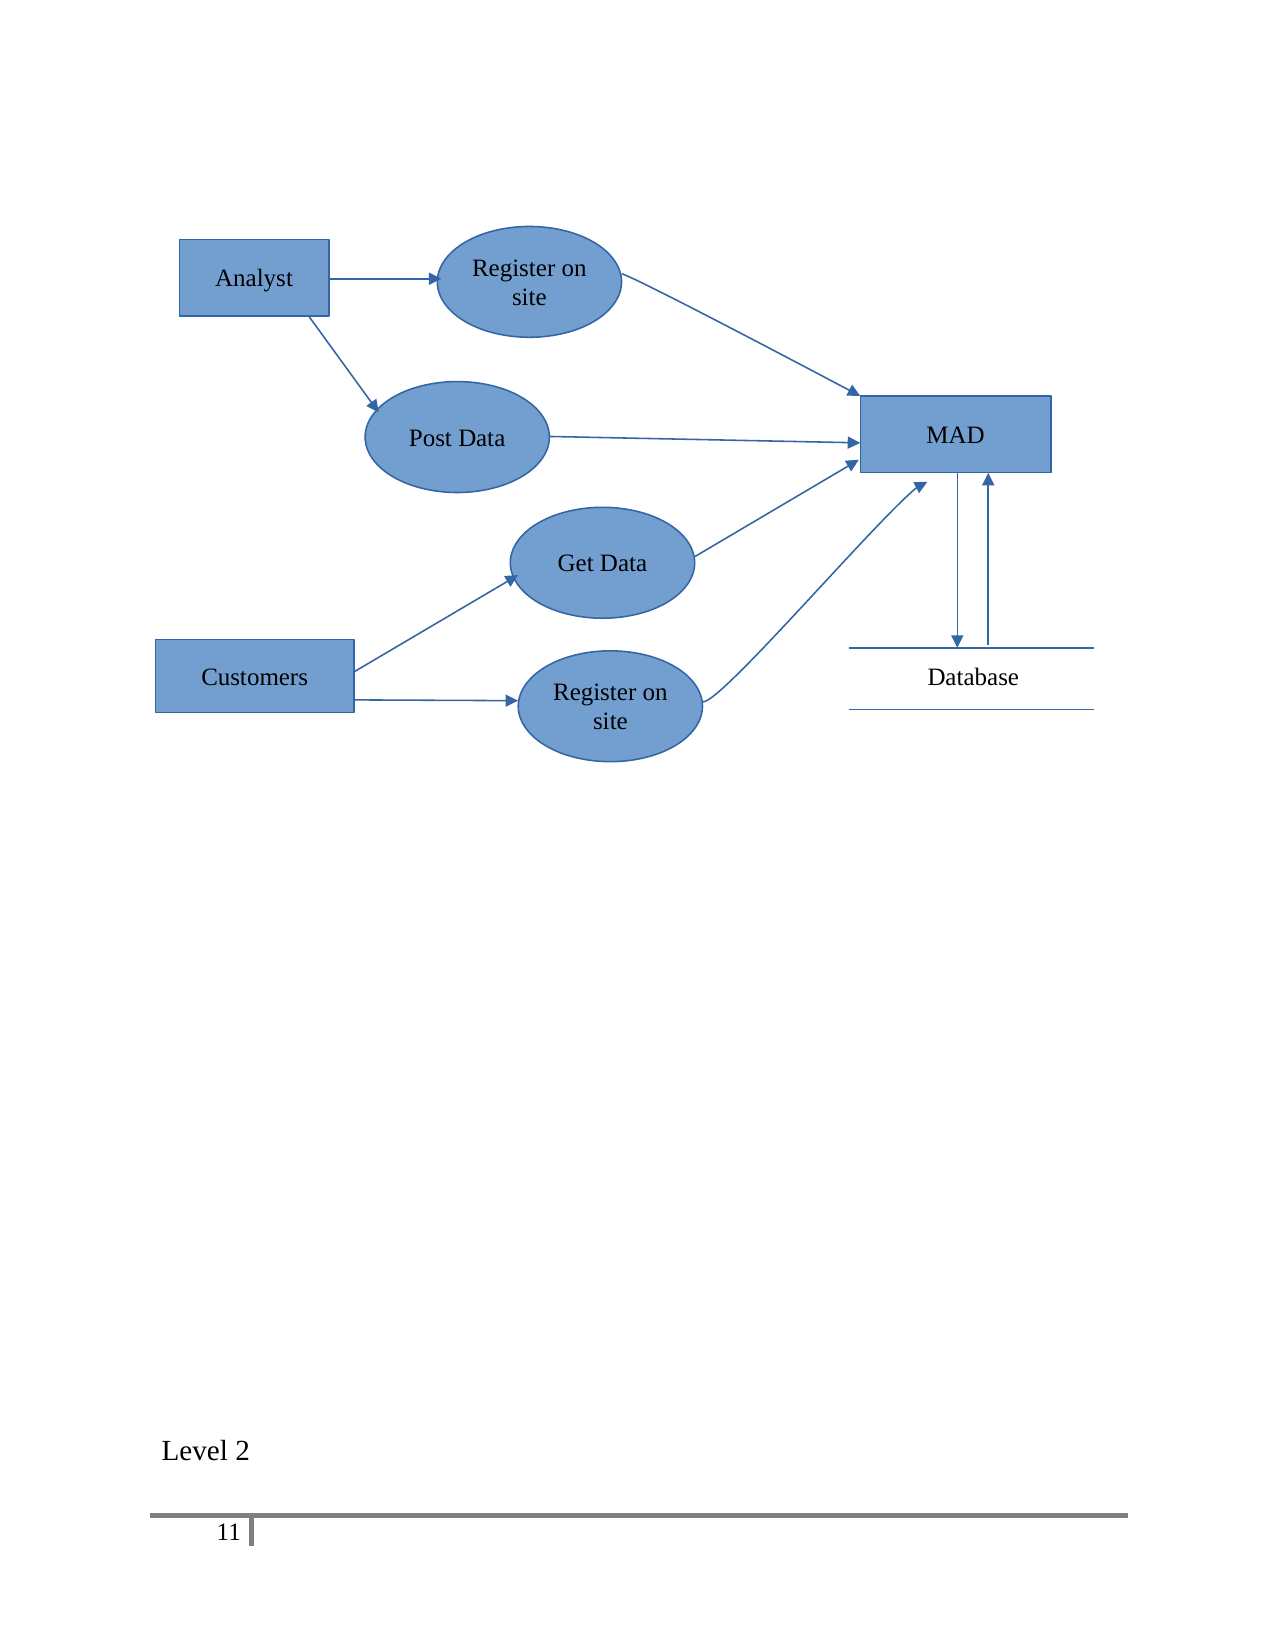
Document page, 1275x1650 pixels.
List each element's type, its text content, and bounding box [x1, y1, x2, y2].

text Level 2 [161, 1433, 1117, 1467]
